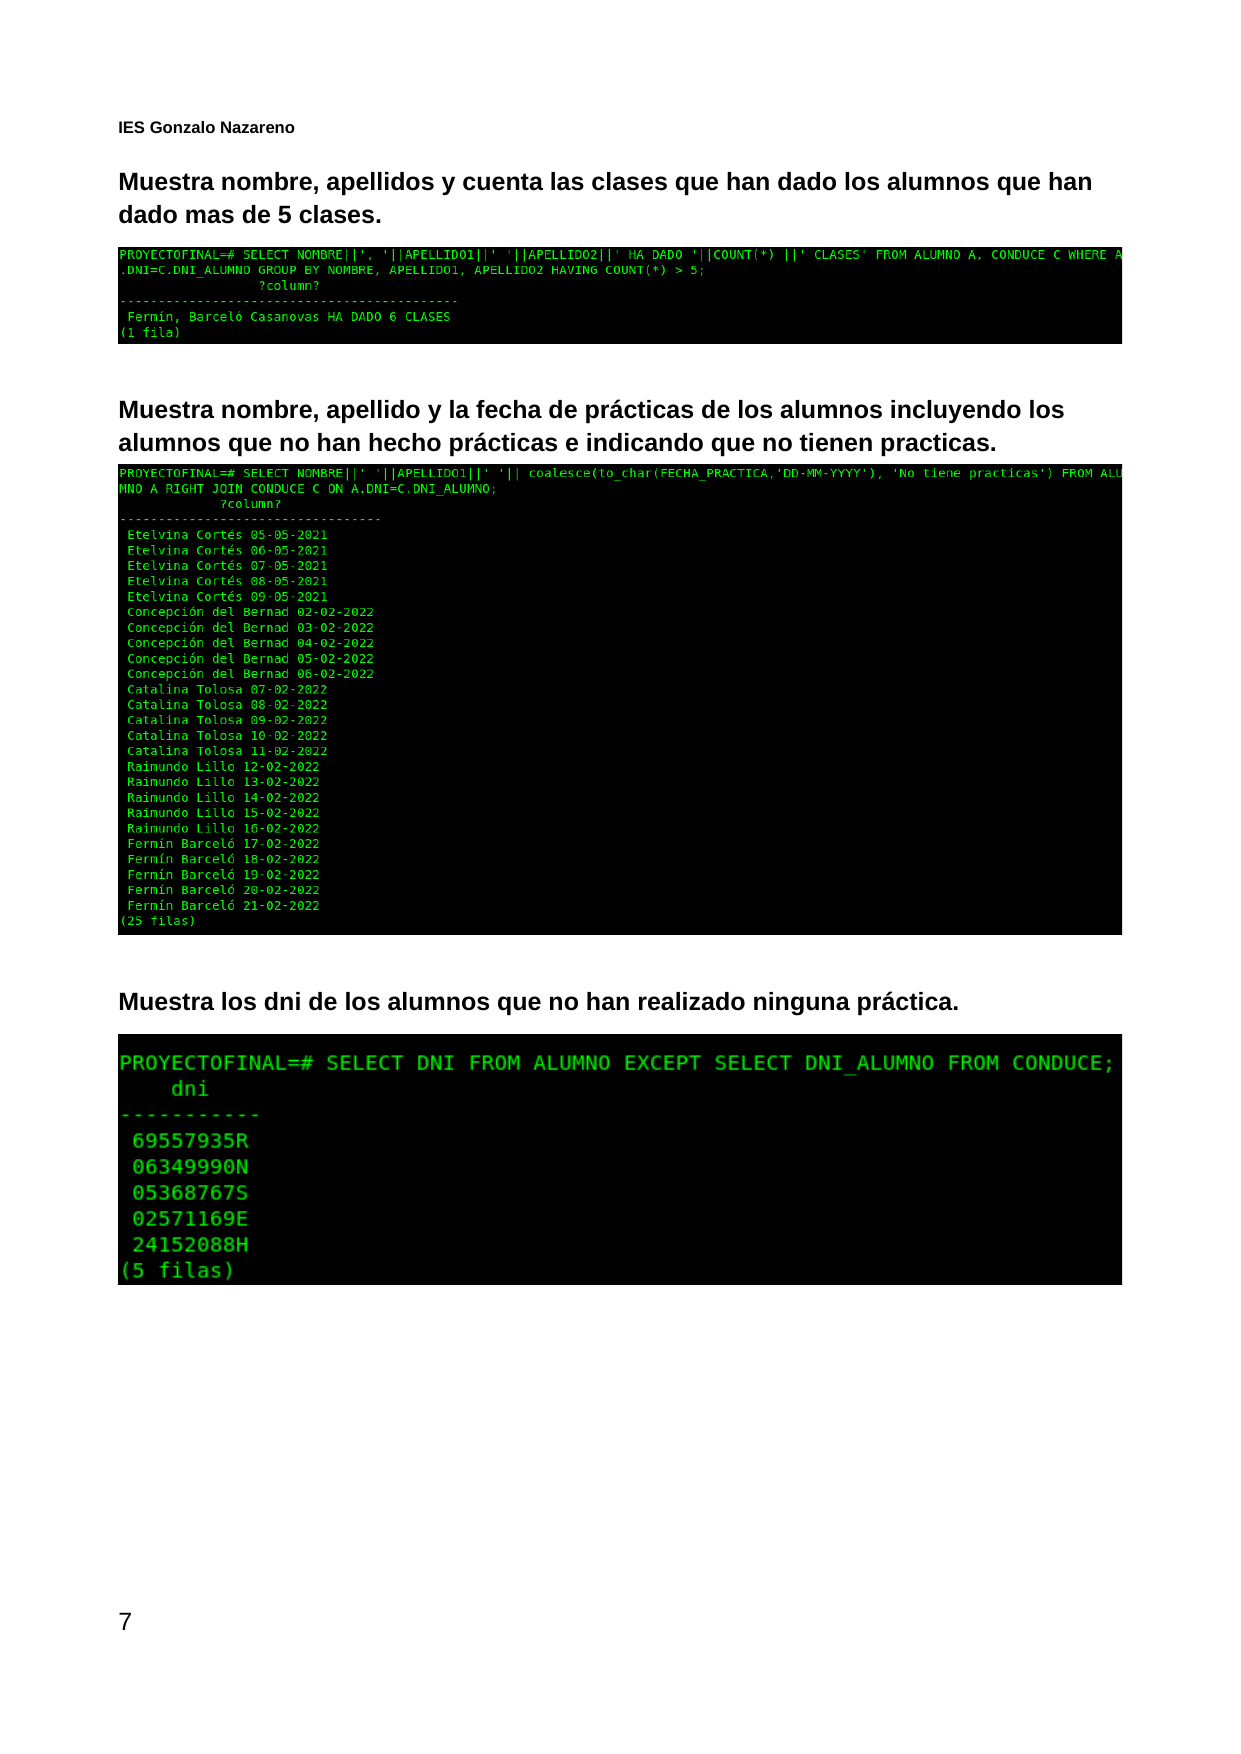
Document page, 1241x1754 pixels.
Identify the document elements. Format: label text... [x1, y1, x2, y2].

picture [118, 464, 1123, 935]
text Muestra nombre, apellido y la fecha de prácticas de los alumnos incluyendo los alumnos que no han hecho prácticas e indicando que no tienen practicas. [118, 395, 1122, 457]
text Muestra nombre, apellidos y cuenta las clases que han dado los alumnos que han dado mas de 5 clases. [118, 167, 1122, 228]
picture [118, 1034, 1123, 1285]
picture [118, 247, 1123, 344]
text Muestra los dni de los alumnos que no han realizado ninguna práctica. [118, 987, 1122, 1016]
